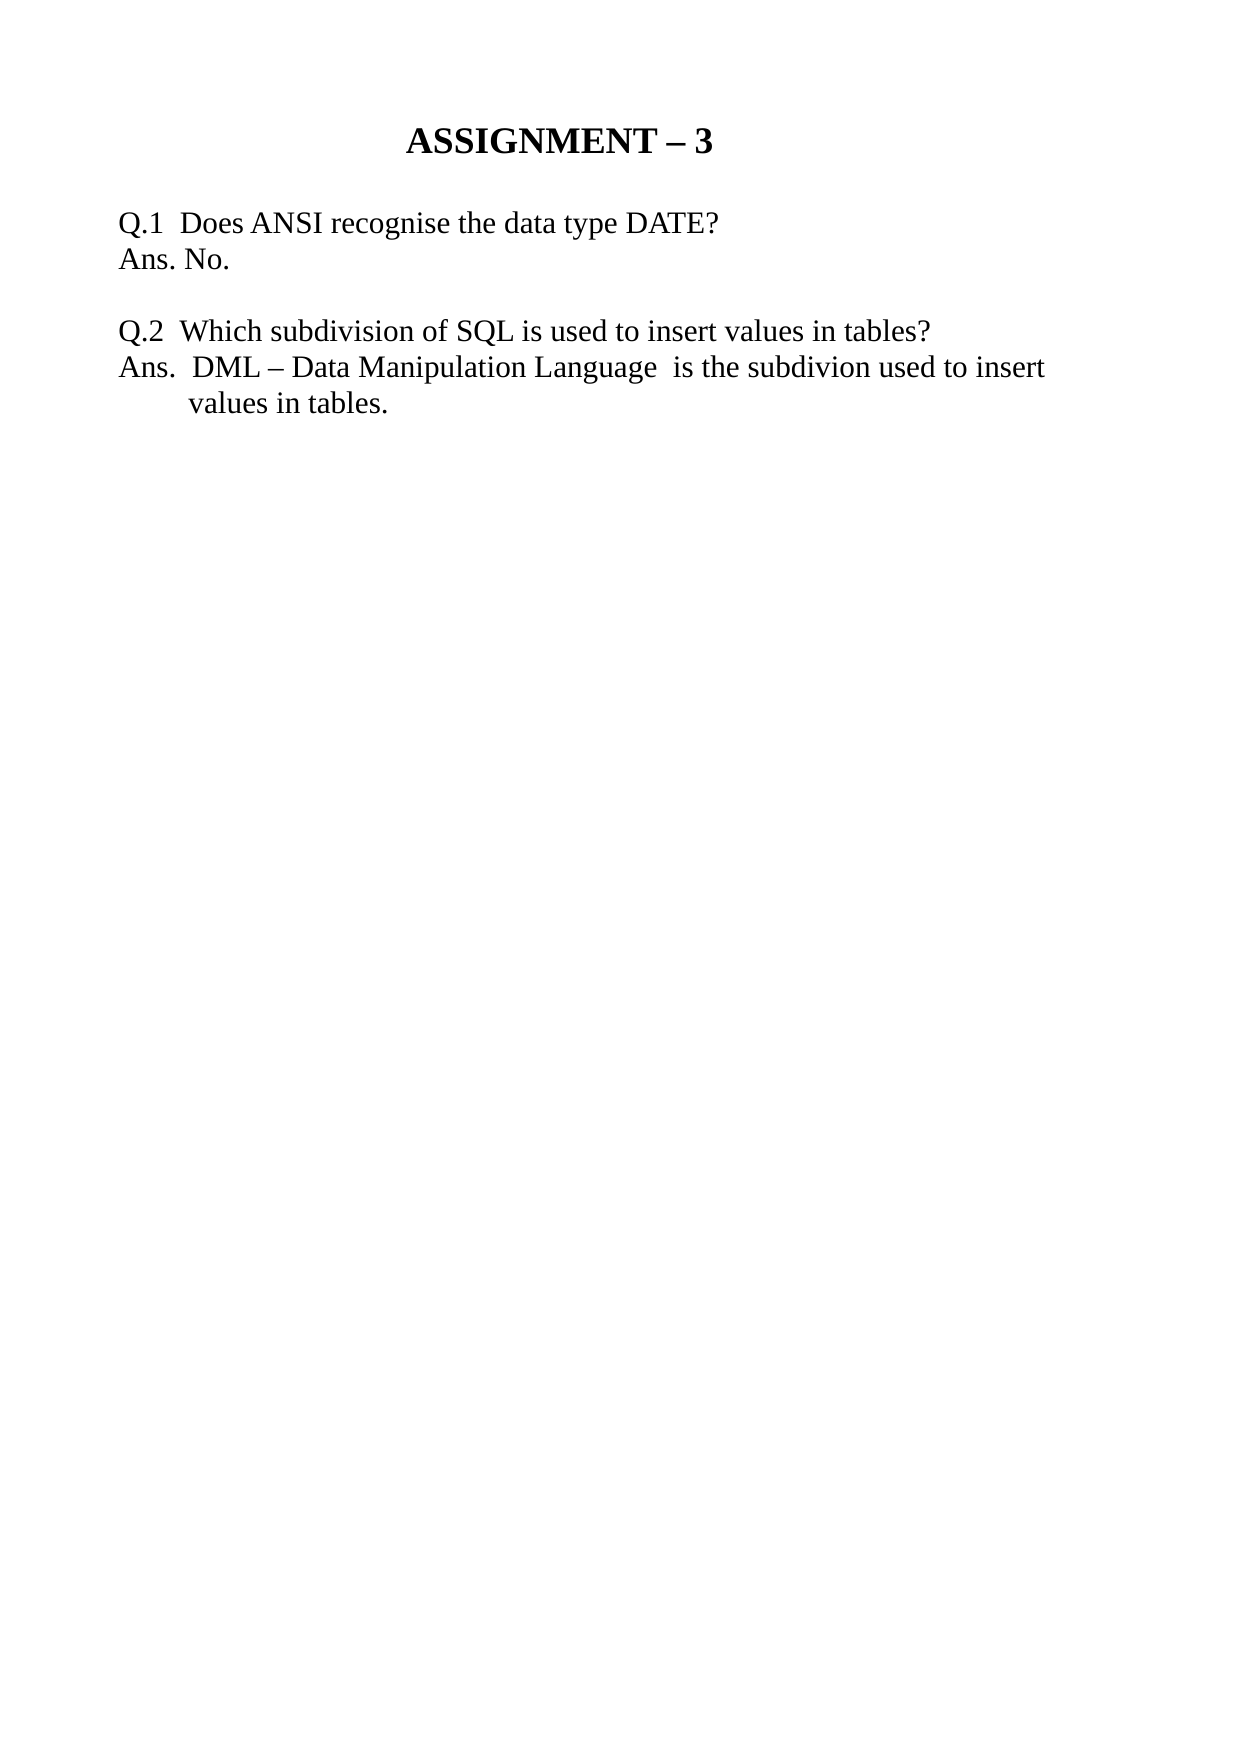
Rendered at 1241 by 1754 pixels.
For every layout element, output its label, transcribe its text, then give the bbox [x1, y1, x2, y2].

text Q.2 Which subdivision of SQL is used to insert values in tables? [118, 312, 1122, 348]
text ASSIGNMENT – 3 [118, 118, 1122, 161]
text Ans. DML – Data Manipulation Language is the subdivion used to insert [118, 348, 1122, 384]
text Ans. No. [118, 240, 1122, 276]
text values in tables. [118, 384, 1122, 420]
text Q.1 Does ANSI recognise the data type DATE? [118, 204, 1122, 240]
